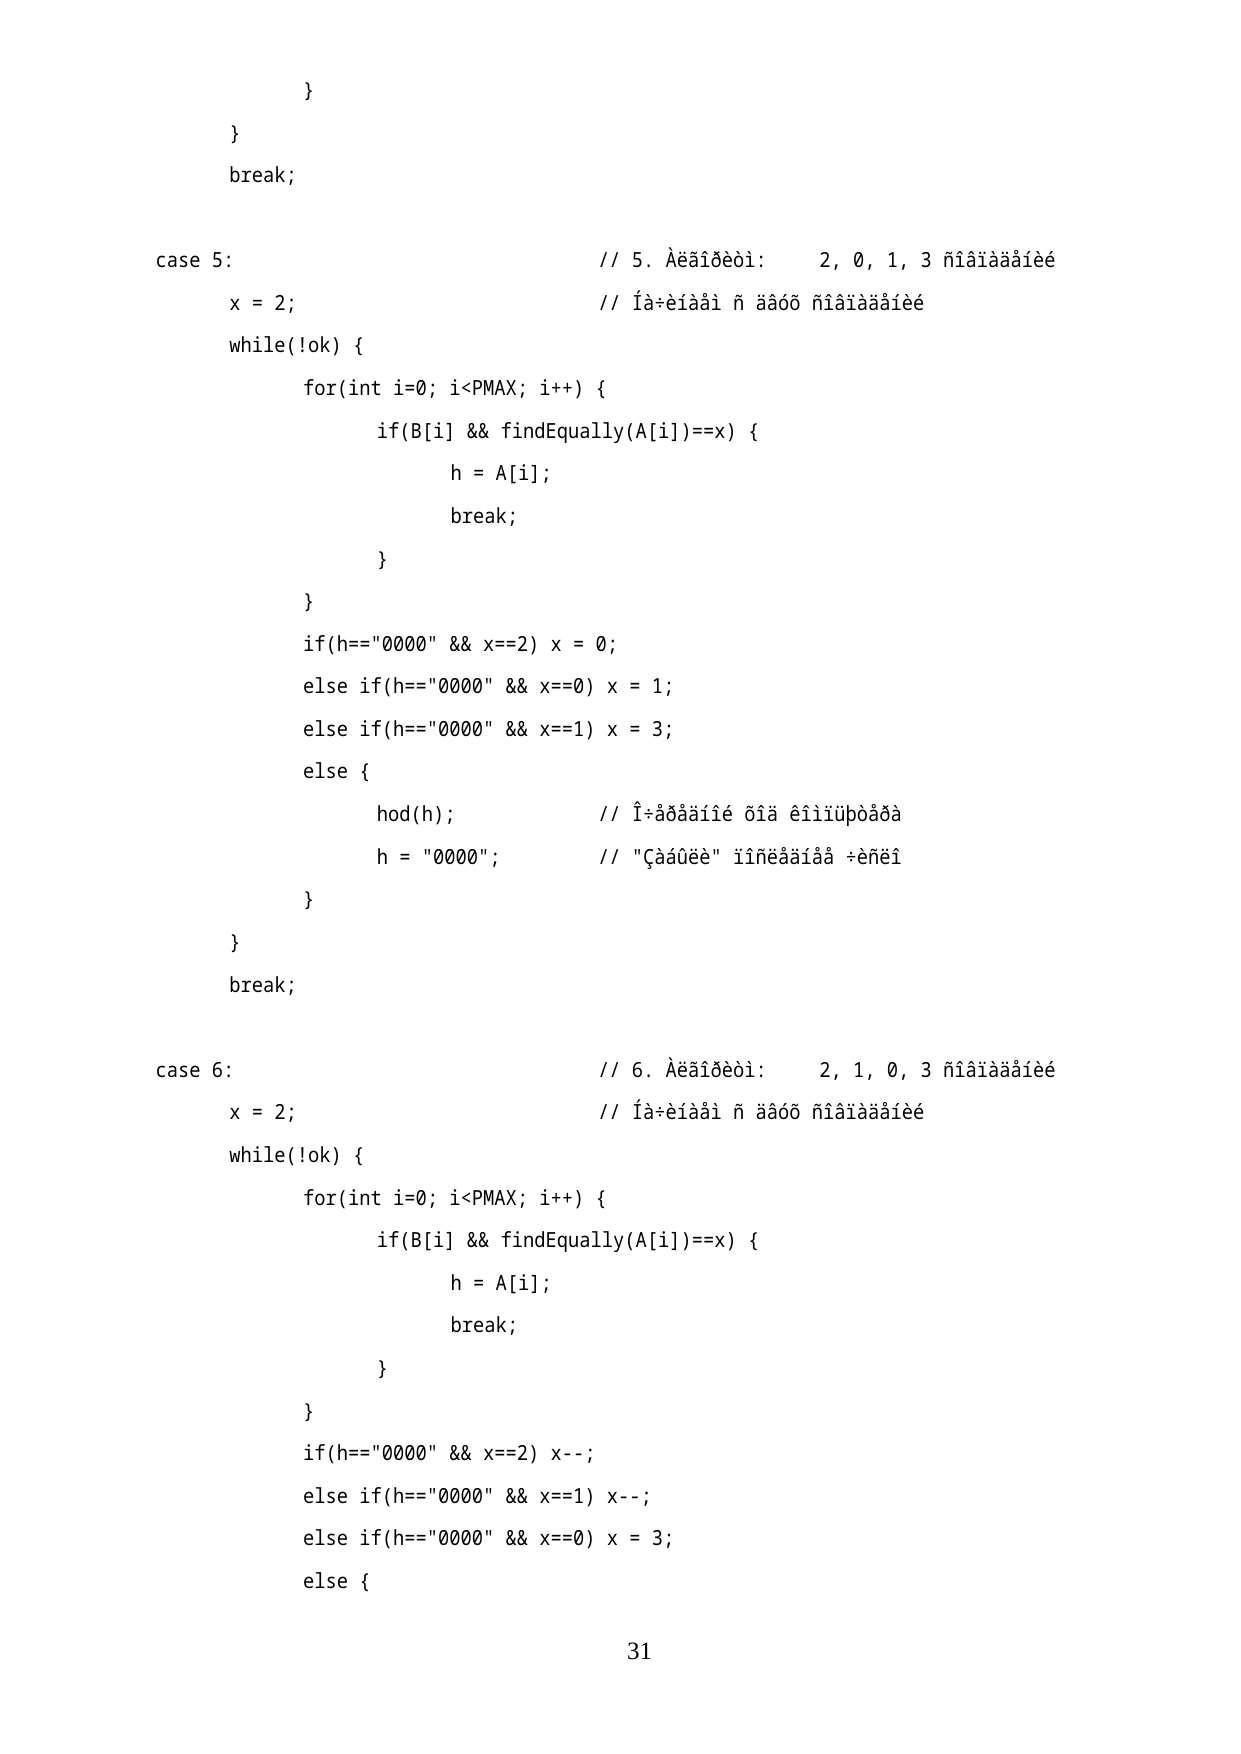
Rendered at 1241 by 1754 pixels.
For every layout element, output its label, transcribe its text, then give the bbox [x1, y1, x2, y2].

text for(int i=0; i<PMAX; i++) { [155, 373, 1181, 402]
text else if(h=="0000" && x==1) x = 3; [155, 714, 1181, 742]
text h = A[i]; [155, 1268, 1181, 1296]
text } [155, 1396, 1181, 1424]
text } [155, 75, 1181, 103]
text } [155, 586, 1181, 615]
text hod(h); // Î÷åðåäíîé õîä êîìïüþòåðà [155, 799, 1181, 828]
text x = 2; // Íà÷èíàåì ñ äâóõ ñîâïàäåíèé [155, 1097, 1181, 1126]
text } [155, 1353, 1181, 1382]
text for(int i=0; i<PMAX; i++) { [155, 1183, 1181, 1211]
text else { [155, 757, 1181, 785]
text break; [155, 501, 1181, 529]
text if(h=="0000" && x==2) x--; [155, 1438, 1181, 1467]
text } [155, 118, 1181, 146]
text } [155, 927, 1181, 956]
text break; [155, 1311, 1181, 1339]
text } [155, 544, 1181, 572]
text if(h=="0000" && x==2) x = 0; [155, 629, 1181, 657]
text else { [155, 1566, 1181, 1594]
text case 5: // 5. Àëãîðèòì: 2, 0, 1, 3 ñîâïàäåíèé [155, 245, 1181, 274]
text x = 2; // Íà÷èíàåì ñ äâóõ ñîâïàäåíèé [155, 288, 1181, 316]
text if(B[i] && findEqually(A[i])==x) { [155, 416, 1181, 444]
text h = A[i]; [155, 458, 1181, 487]
text } [155, 884, 1181, 913]
text else if(h=="0000" && x==0) x = 3; [155, 1523, 1181, 1552]
text else if(h=="0000" && x==1) x--; [155, 1481, 1181, 1509]
text while(!ok) { [155, 1140, 1181, 1168]
text while(!ok) { [155, 331, 1181, 359]
text h = "0000"; // "Çàáûëè" ïîñëåäíåå ÷èñëî [155, 842, 1181, 870]
text else if(h=="0000" && x==0) x = 1; [155, 671, 1181, 700]
text if(B[i] && findEqually(A[i])==x) { [155, 1225, 1181, 1254]
text case 6: // 6. Àëãîðèòì: 2, 1, 0, 3 ñîâïàäåíèé [155, 1055, 1181, 1083]
text break; [155, 970, 1181, 998]
text break; [155, 160, 1181, 189]
